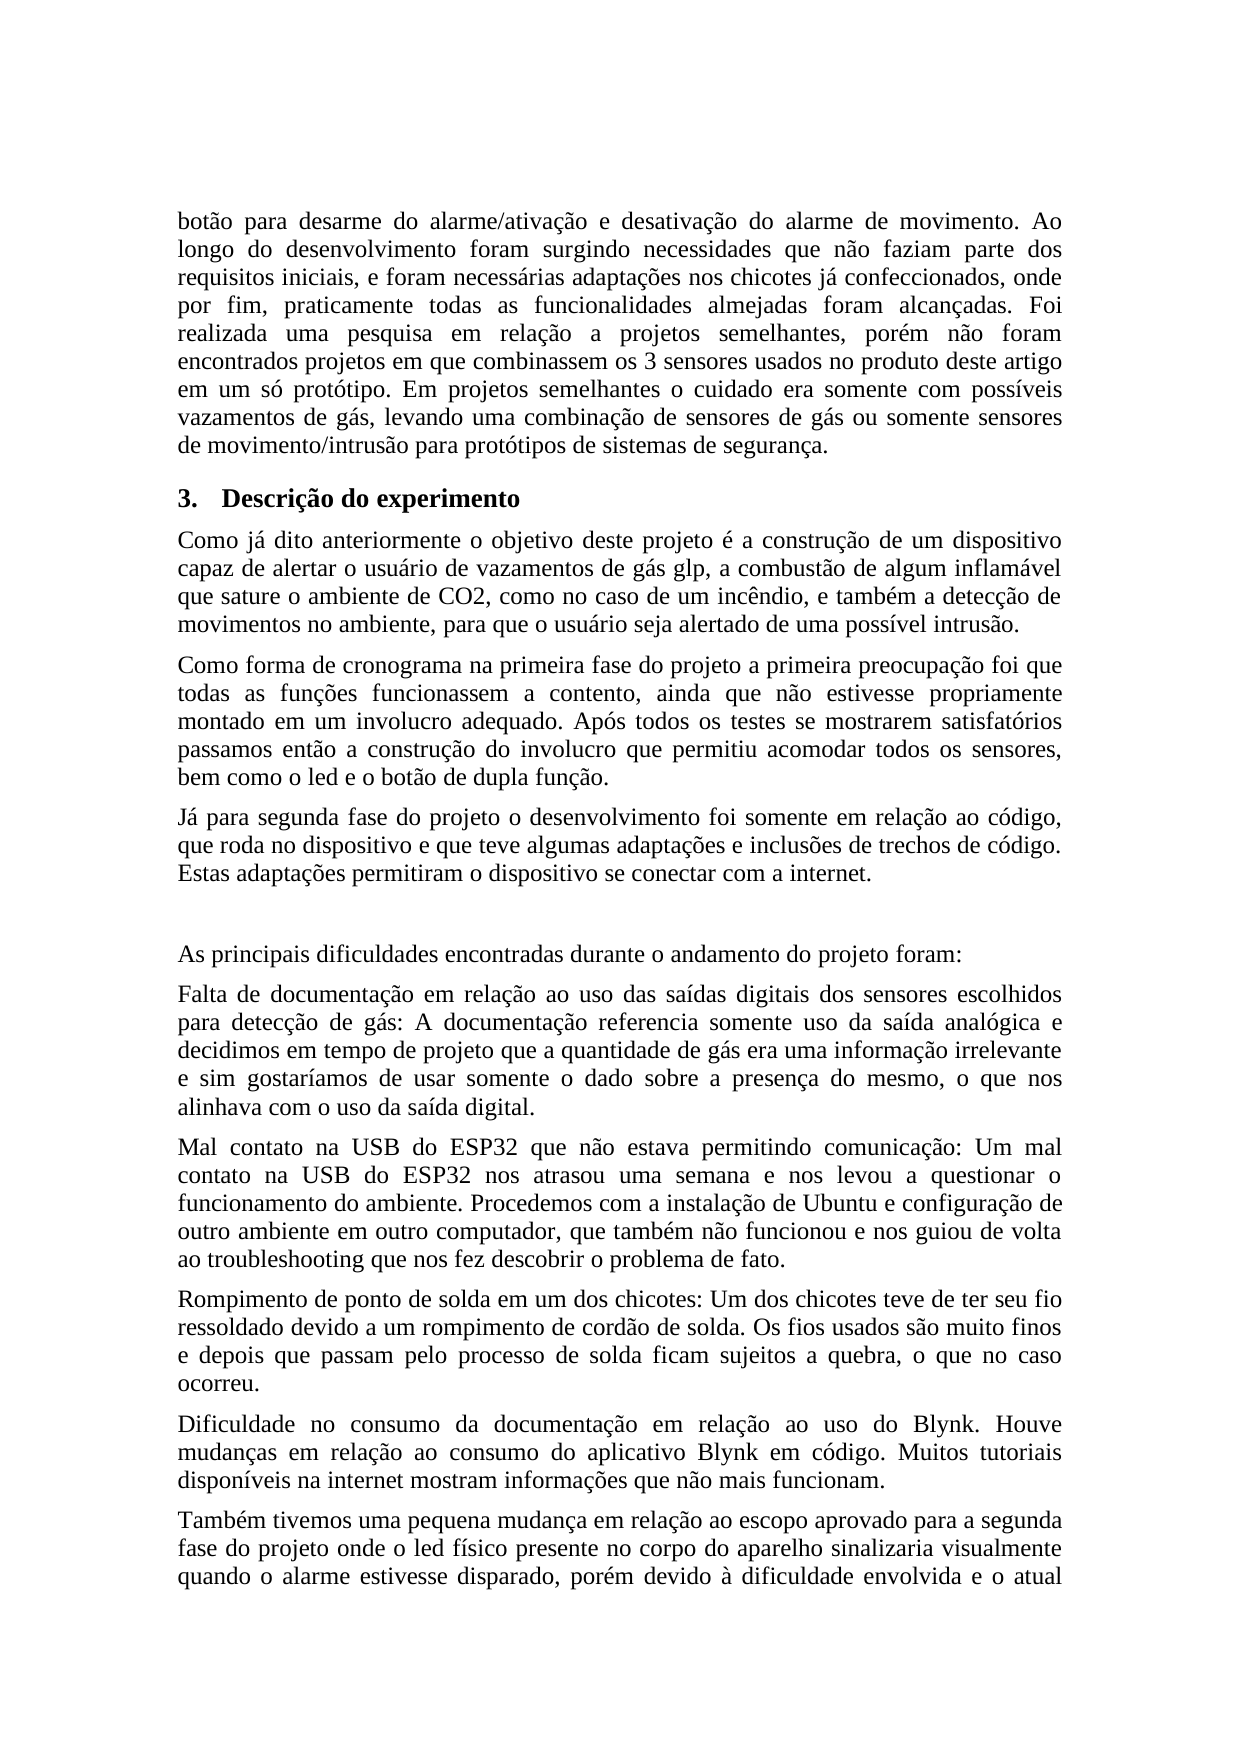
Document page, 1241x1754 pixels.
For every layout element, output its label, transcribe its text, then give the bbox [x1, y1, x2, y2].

text As principais dificuldades encontradas durante o andamento do projeto foram: [177, 940, 1063, 968]
text Mal contato na USB do ESP32 que não estava permitindo comunicação: Um mal contato na USB do ESP32 nos atrasou uma semana e nos levou a questionar o funcionamento do ambiente. Procedemos com a instalação de Ubuntu e configuração de outro ambiente em outro computador, que também não funcionou e nos guiou de volta ao troubleshooting que nos fez descobrir o problema de fato. [177, 1133, 1063, 1273]
text Dificuldade no consumo da documentação em relação ao uso do Blynk. Houve mudanças em relação ao consumo do aplicativo Blynk em código. Muitos tutoriais disponíveis na internet mostram informações que não mais funcionam. [177, 1410, 1063, 1494]
text Falta de documentação em relação ao uso das saídas digitais dos sensores escolhidos para detecção de gás: A documentação referencia somente uso da saída analógica e decidimos em tempo de projeto que a quantidade de gás era uma informação irrelevante e sim gostaríamos de usar somente o dado sobre a presença do mesmo, o que nos alinhava com o uso da saída digital. [177, 980, 1063, 1120]
text botão para desarme do alarme/ativação e desativação do alarme de movimento. Ao longo do desenvolvimento foram surgindo necessidades que não faziam parte dos requisitos iniciais, e foram necessárias adaptações nos chicotes já confeccionados, onde por fim, praticamente todas as funcionalidades almejadas foram alcançadas. Foi realizada uma pesquisa em relação a projetos semelhantes, porém não foram encontrados projetos em que combinassem os 3 sensores usados no produto deste artigo em um só protótipo. Em projetos semelhantes o cuidado era somente com possíveis vazamentos de gás, levando uma combinação de sensores de gás ou somente sensores de movimento/intrusão para protótipos de sistemas de segurança. [177, 207, 1063, 459]
text Como forma de cronograma na primeira fase do projeto a primeira preocupação foi que todas as funções funcionassem a contento, ainda que não estivesse propriamente montado em um involucro adequado. Após todos os testes se mostrarem satisfatórios passamos então a construção do involucro que permitiu acomodar todos os sensores, bem como o led e o botão de dupla função. [177, 651, 1063, 791]
text Como já dito anteriormente o objetivo deste projeto é a construção de um dispositivo capaz de alertar o usuário de vazamentos de gás glp, a combustão de algum inflamável que sature o ambiente de CO2, como no caso de um incêndio, e também a detecção de movimentos no ambiente, para que o usuário seja alertado de uma possível intrusão. [177, 526, 1063, 638]
text Também tivemos uma pequena mudança em relação ao escopo aprovado para a segunda fase do projeto onde o led físico presente no corpo do aparelho sinalizaria visualmente quando o alarme estivesse disparado, porém devido à dificuldade envolvida e o atual [177, 1506, 1063, 1590]
text Rompimento de ponto de solda em um dos chicotes: Um dos chicotes teve de ter seu fio ressoldado devido a um rompimento de cordão de solda. Os fios usados são muito finos e depois que passam pelo processo de solda ficam sujeitos a quebra, o que no caso ocorreu. [177, 1285, 1063, 1397]
text Já para segunda fase do projeto o desenvolvimento foi somente em relação ao código, que roda no dispositivo e que teve algumas adaptações e inclusões de trechos de código. Estas adaptações permitiram o dispositivo se conectar com a internet. [177, 803, 1063, 887]
title Descrição do experimento [177, 484, 1063, 514]
